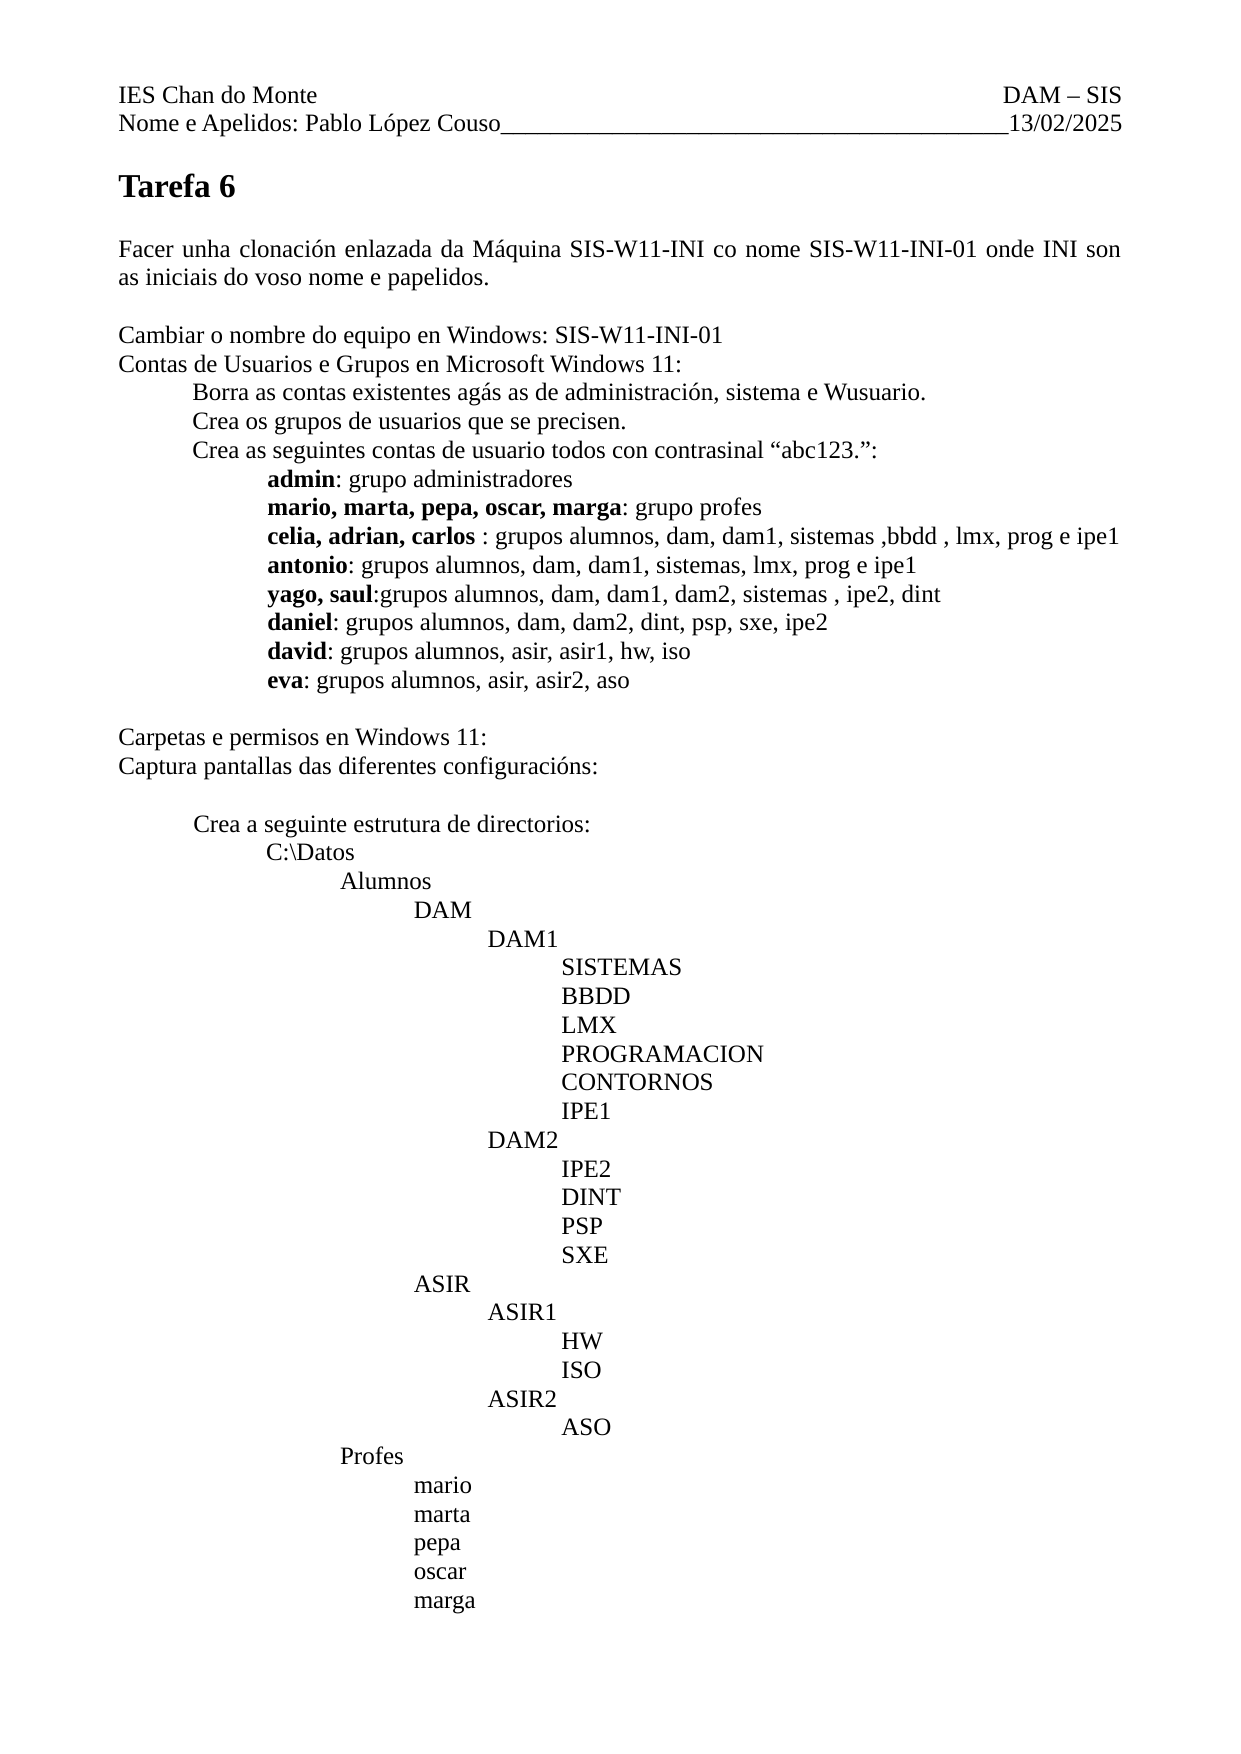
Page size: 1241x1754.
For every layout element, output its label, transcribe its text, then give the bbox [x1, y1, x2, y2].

text ASIR [118, 1269, 1122, 1297]
text Contas de Usuarios e Grupos en Microsoft Windows 11: [118, 349, 1122, 377]
text admin: grupo administradores [192, 464, 1122, 492]
text PSP [118, 1211, 1122, 1240]
text SISTEMAS [118, 952, 1122, 981]
text ASO [118, 1412, 1122, 1441]
text DAM1 [118, 924, 1122, 952]
text DINT [118, 1182, 1122, 1211]
text IPE2 [118, 1154, 1122, 1182]
text oscar [118, 1556, 1122, 1585]
text mario, marta, pepa, oscar, marga: grupo profes [192, 492, 1122, 521]
text pepa [118, 1527, 1122, 1556]
text ASIR2 [118, 1384, 1122, 1412]
text Tarefa 6 [118, 167, 1122, 205]
text marga [118, 1585, 1122, 1614]
text DAM2 [118, 1125, 1122, 1154]
text C:\Datos [118, 837, 1122, 866]
text Alumnos [118, 866, 1122, 895]
text IPE1 [118, 1096, 1122, 1125]
text marta [118, 1499, 1122, 1527]
text SXE [118, 1240, 1122, 1269]
text Crea as seguintes contas de usuario todos con contrasinal “abc123.”: [192, 435, 1122, 464]
text Crea os grupos de usuarios que se precisen. [192, 406, 1122, 435]
text mario [118, 1470, 1122, 1499]
text Carpetas e permisos en Windows 11: [118, 722, 1122, 751]
text HW [118, 1326, 1122, 1355]
text LMX [118, 1010, 1122, 1039]
text DAM [118, 895, 1122, 924]
text PROGRAMACION [118, 1039, 1122, 1067]
text Facer unha clonación enlazada da Máquina SIS-W11-INI co nome SIS-W11-INI-01 onde INI son as iniciais do voso nome e papelidos. [118, 234, 1122, 291]
text Crea a seguinte estrutura de directorios: [118, 809, 1122, 837]
text ISO [118, 1355, 1122, 1384]
text Profes [118, 1441, 1122, 1470]
text daniel: grupos alumnos, dam, dam2, dint, psp, sxe, ipe2 [192, 607, 1122, 636]
text yago, saul:grupos alumnos, dam, dam1, dam2, sistemas , ipe2, dint [192, 579, 1122, 607]
text Borra as contas existentes agás as de administración, sistema e Wusuario. [192, 377, 1122, 406]
text CONTORNOS [118, 1067, 1122, 1096]
text antonio: grupos alumnos, dam, dam1, sistemas, lmx, prog e ipe1 [192, 550, 1122, 579]
text ASIR1 [118, 1297, 1122, 1326]
text david: grupos alumnos, asir, asir1, hw, iso [192, 636, 1122, 665]
text Captura pantallas das diferentes configuracións: [118, 751, 1122, 780]
text celia, adrian, carlos : grupos alumnos, dam, dam1, sistemas ,bbdd , lmx, prog e ipe1 [192, 521, 1122, 550]
text BBDD [118, 981, 1122, 1010]
text Cambiar o nombre do equipo en Windows: SIS-W11-INI-01 [118, 320, 1122, 349]
text eva: grupos alumnos, asir, asir2, aso [192, 665, 1122, 694]
